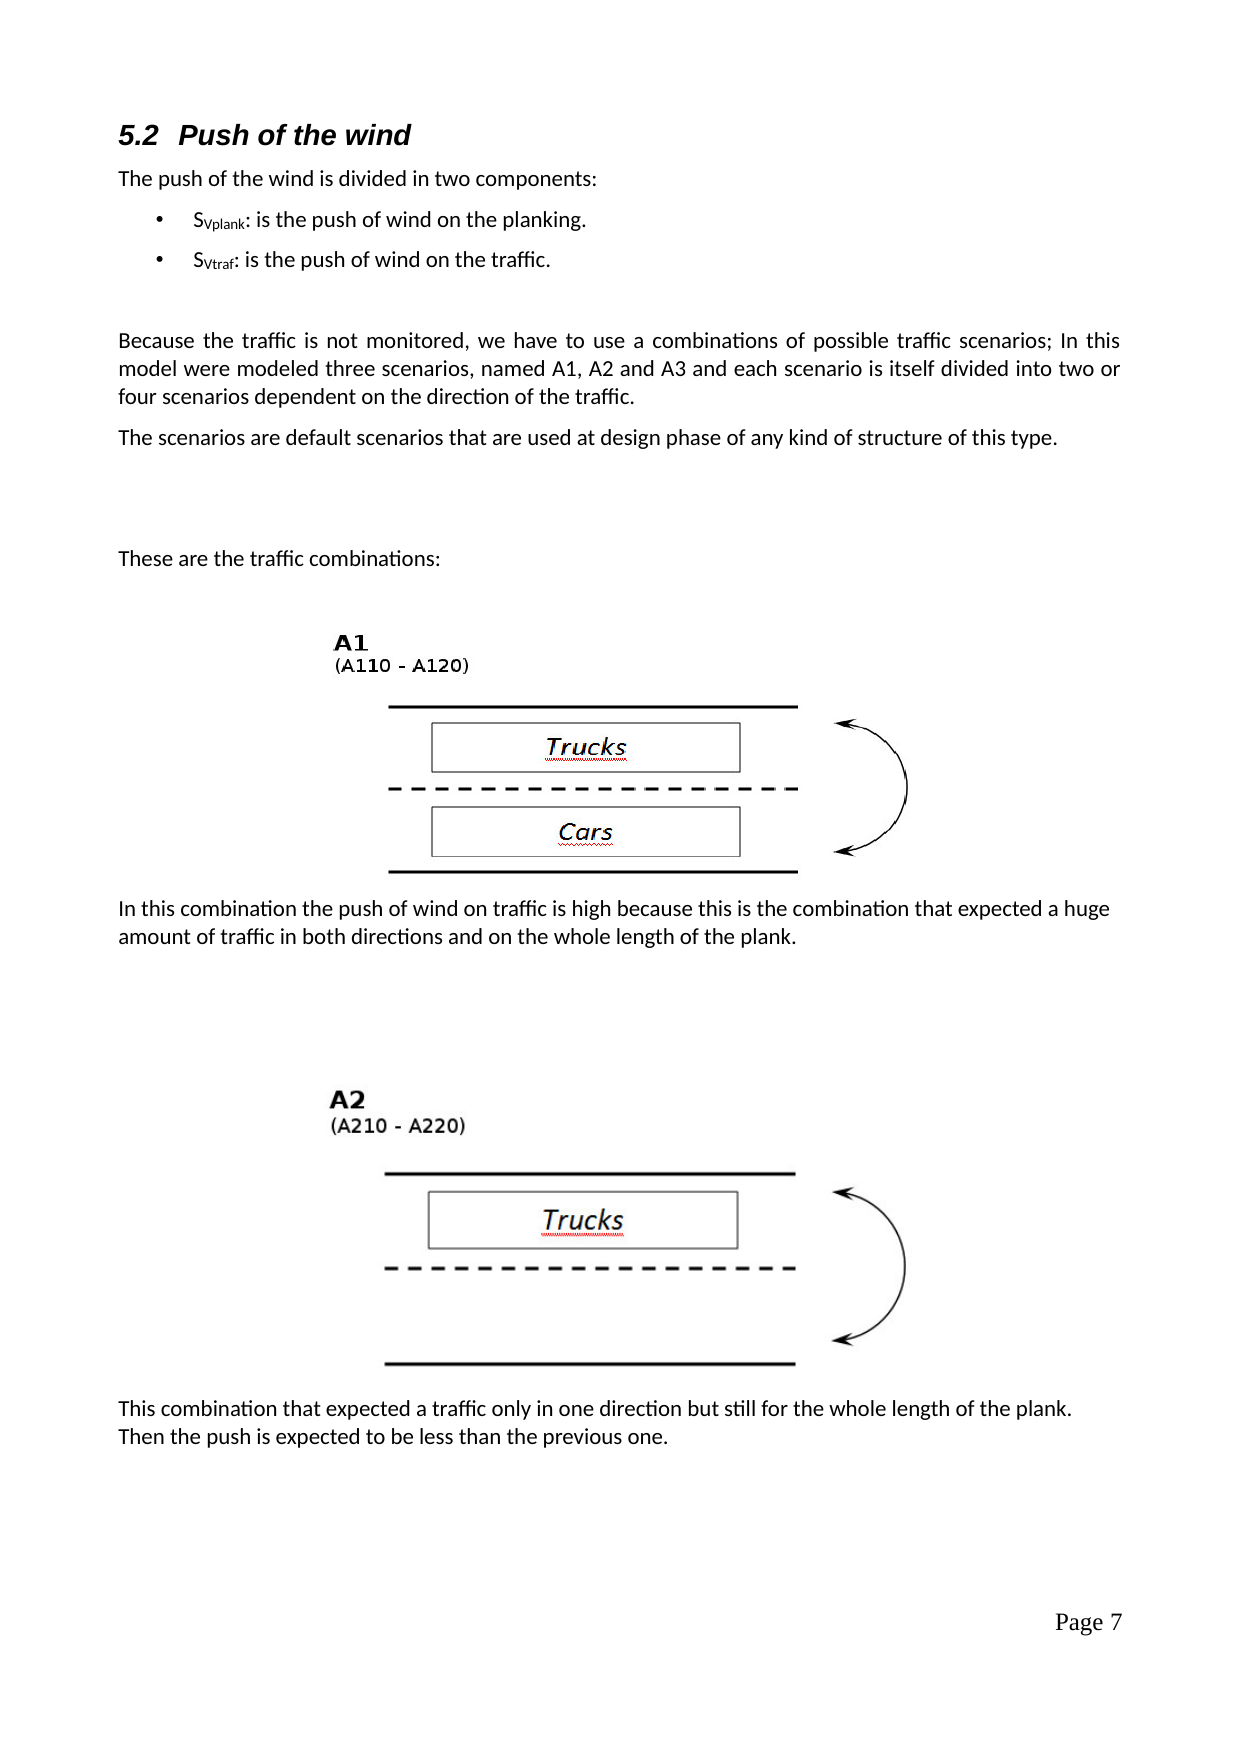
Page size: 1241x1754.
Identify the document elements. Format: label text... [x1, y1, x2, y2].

text In this combination the push of wind on traffic is high because this is the combination that expected a huge amount of traffic in both directions and on the whole length of the plank. [118, 894, 1122, 950]
text Because the traffic is not monitored, we have to use a combinations of possible traffic scenarios; In this model were modeled three scenarios, named A1, A2 and A3 and each scenario is itself divided into two or four scenarios dependent on the direction of the traffic. [118, 326, 1122, 410]
text These are the traffic combinations: [118, 544, 1122, 572]
picture [325, 625, 916, 882]
subtitle Push of the wind [118, 118, 1122, 152]
text The push of the wind is divided in two components: [118, 164, 1122, 192]
text This combination that expected a traffic only in one direction but still for the whole length of the plank. Then the push is expected to be less than the previous one. [118, 1394, 1122, 1450]
picture [325, 1084, 916, 1382]
list SVplank: is the push of wind on the planking. [156, 205, 1122, 233]
text The scenarios are default scenarios that are used at design phase of any kind of structure of this type. [118, 423, 1122, 451]
list SVtraf: is the push of wind on the traffic. [156, 245, 1122, 273]
